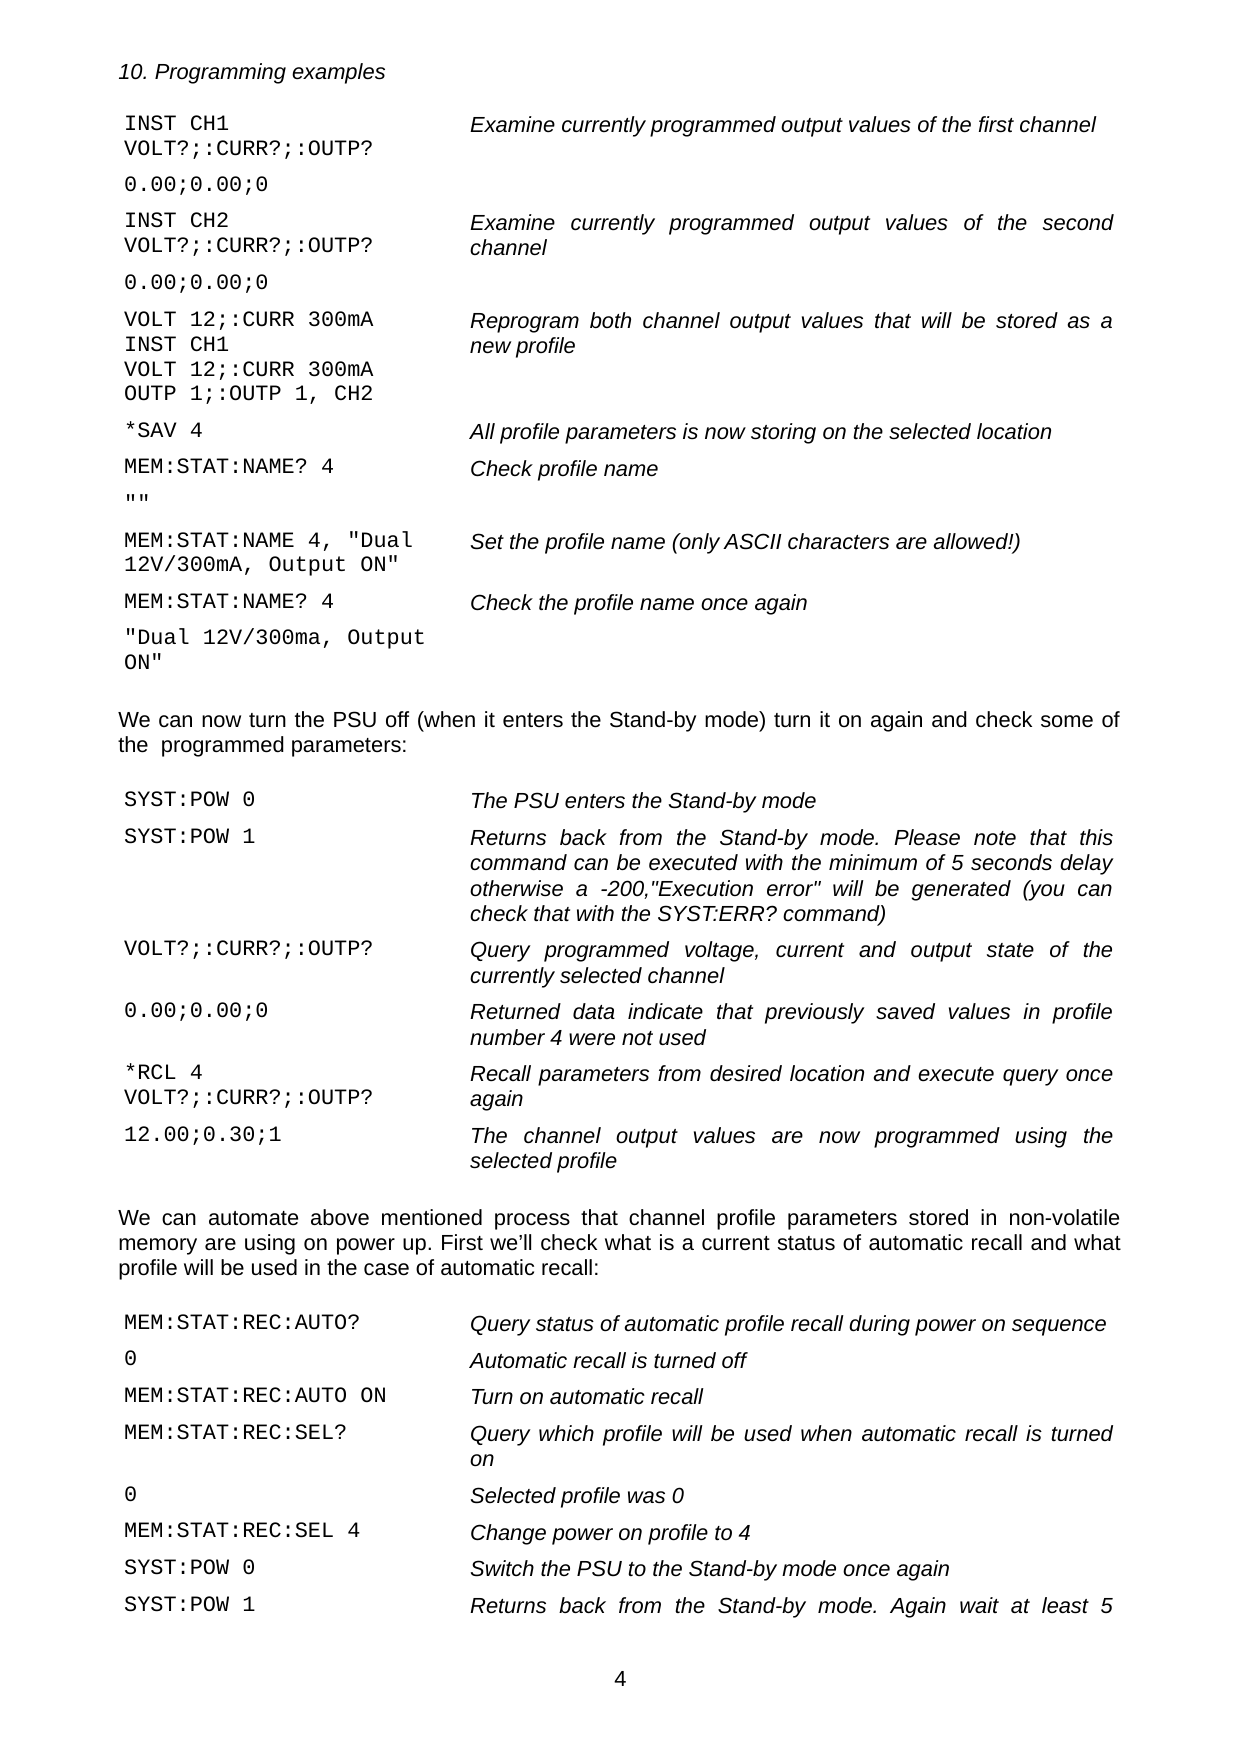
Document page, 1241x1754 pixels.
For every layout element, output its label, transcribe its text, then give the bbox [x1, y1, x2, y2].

table_header MEM:STAT:REC:AUTO? [118, 1305, 464, 1342]
table_cell MEM:STAT:NAME? 4 [118, 584, 464, 621]
table_cell VOLT?;:CURR?;:OUTP? [118, 932, 464, 993]
table_cell MEM:STAT:REC:SEL? [118, 1415, 464, 1477]
table_cell Examine currently programmed output values of the first channel [464, 106, 1122, 167]
table_cell 0.00;0.00;0 [118, 994, 464, 1055]
table_cell Query which profile will be used when automatic recall is turned on [464, 1415, 1122, 1477]
text We can automate above mentioned process that channel profile parameters stored in non-volatile memory are using on power up. First we’ll check what is a current status of automatic recall and what profile will be used in the case of automatic recall: [118, 1204, 1122, 1280]
table_cell "" [118, 486, 464, 523]
table_cell 0.00;0.00;0 [118, 266, 464, 302]
table_cell 0 [118, 1342, 464, 1378]
table_cell [464, 266, 1122, 302]
table_cell Turn on automatic recall [464, 1379, 1122, 1415]
table_cell [464, 167, 1122, 204]
table_cell *SAV 4 [118, 413, 464, 450]
text We can now turn the PSU off (when it enters the Stand-by mode) turn it on again and check some of the programmed parameters: [118, 707, 1122, 757]
table_cell MEM:STAT:REC:SEL 4 [118, 1514, 464, 1550]
table_cell MEM:STAT:NAME 4, "Dual 12V/300mA, Output ON" [118, 523, 464, 584]
table_cell SYST:POW 1 [118, 1587, 464, 1624]
table_cell [464, 486, 1122, 523]
table_header The PSU enters the Stand-by mode [464, 783, 1122, 819]
table_cell 0 [118, 1477, 464, 1514]
table_cell Check profile name [464, 450, 1122, 486]
table_cell 12.00;0.30;1 [118, 1117, 464, 1179]
table_cell Set the profile name (only ASCII characters are allowed!) [464, 523, 1122, 584]
table_cell All profile parameters is now storing on the selected location [464, 413, 1122, 450]
table_cell Examine currently programmed output values of the second channel [464, 204, 1122, 266]
table_cell 0.00;0.00;0 [118, 167, 464, 204]
table_cell VOLT 12;:CURR 300mA INST CH1 VOLT 12;:CURR 300mA OUTP 1;:OUTP 1, CH2 [118, 303, 464, 413]
table_cell Recall parameters from desired location and execute query once again [464, 1055, 1122, 1117]
table_cell SYST:POW 0 [118, 1550, 464, 1587]
table_cell Query programmed voltage, current and output state of the currently selected channel [464, 932, 1122, 993]
table_cell Automatic recall is turned off [464, 1342, 1122, 1378]
table_cell Returned data indicate that previously saved values in profile number 4 were not used [464, 994, 1122, 1055]
table_cell *RCL 4 VOLT?;:CURR?;:OUTP? [118, 1055, 464, 1117]
table_cell The channel output values are now programmed using the selected profile [464, 1117, 1122, 1179]
table_header SYST:POW 0 [118, 783, 464, 819]
table_cell Check the profile name once again [464, 584, 1122, 621]
table_cell Returns back from the Stand-by mode. Again wait at least 5 [464, 1587, 1122, 1624]
table_cell "Dual 12V/300ma, Output ON" [118, 621, 464, 682]
table_cell INST CH2 VOLT?;:CURR?;:OUTP? [118, 204, 464, 266]
table_cell MEM:STAT:NAME? 4 [118, 450, 464, 486]
table_cell INST CH1 VOLT?;:CURR?;:OUTP? [118, 106, 464, 167]
table_cell [464, 621, 1122, 682]
table_cell Selected profile was 0 [464, 1477, 1122, 1514]
table_cell SYST:POW 1 [118, 819, 464, 932]
table_cell Switch the PSU to the Stand-by mode once again [464, 1550, 1122, 1587]
table_cell Change power on profile to 4 [464, 1514, 1122, 1550]
table_header Query status of automatic profile recall during power on sequence [464, 1305, 1122, 1342]
table_cell MEM:STAT:REC:AUTO ON [118, 1379, 464, 1415]
table_cell Returns back from the Stand-by mode. Please note that this command can be executed with the minimum of 5 seconds delay otherwise a -200,"Execution error" will be generated (you can check that with the SYST:ERR? command) [464, 819, 1122, 932]
table_cell Reprogram both channel output values that will be stored as a new profile [464, 303, 1122, 413]
